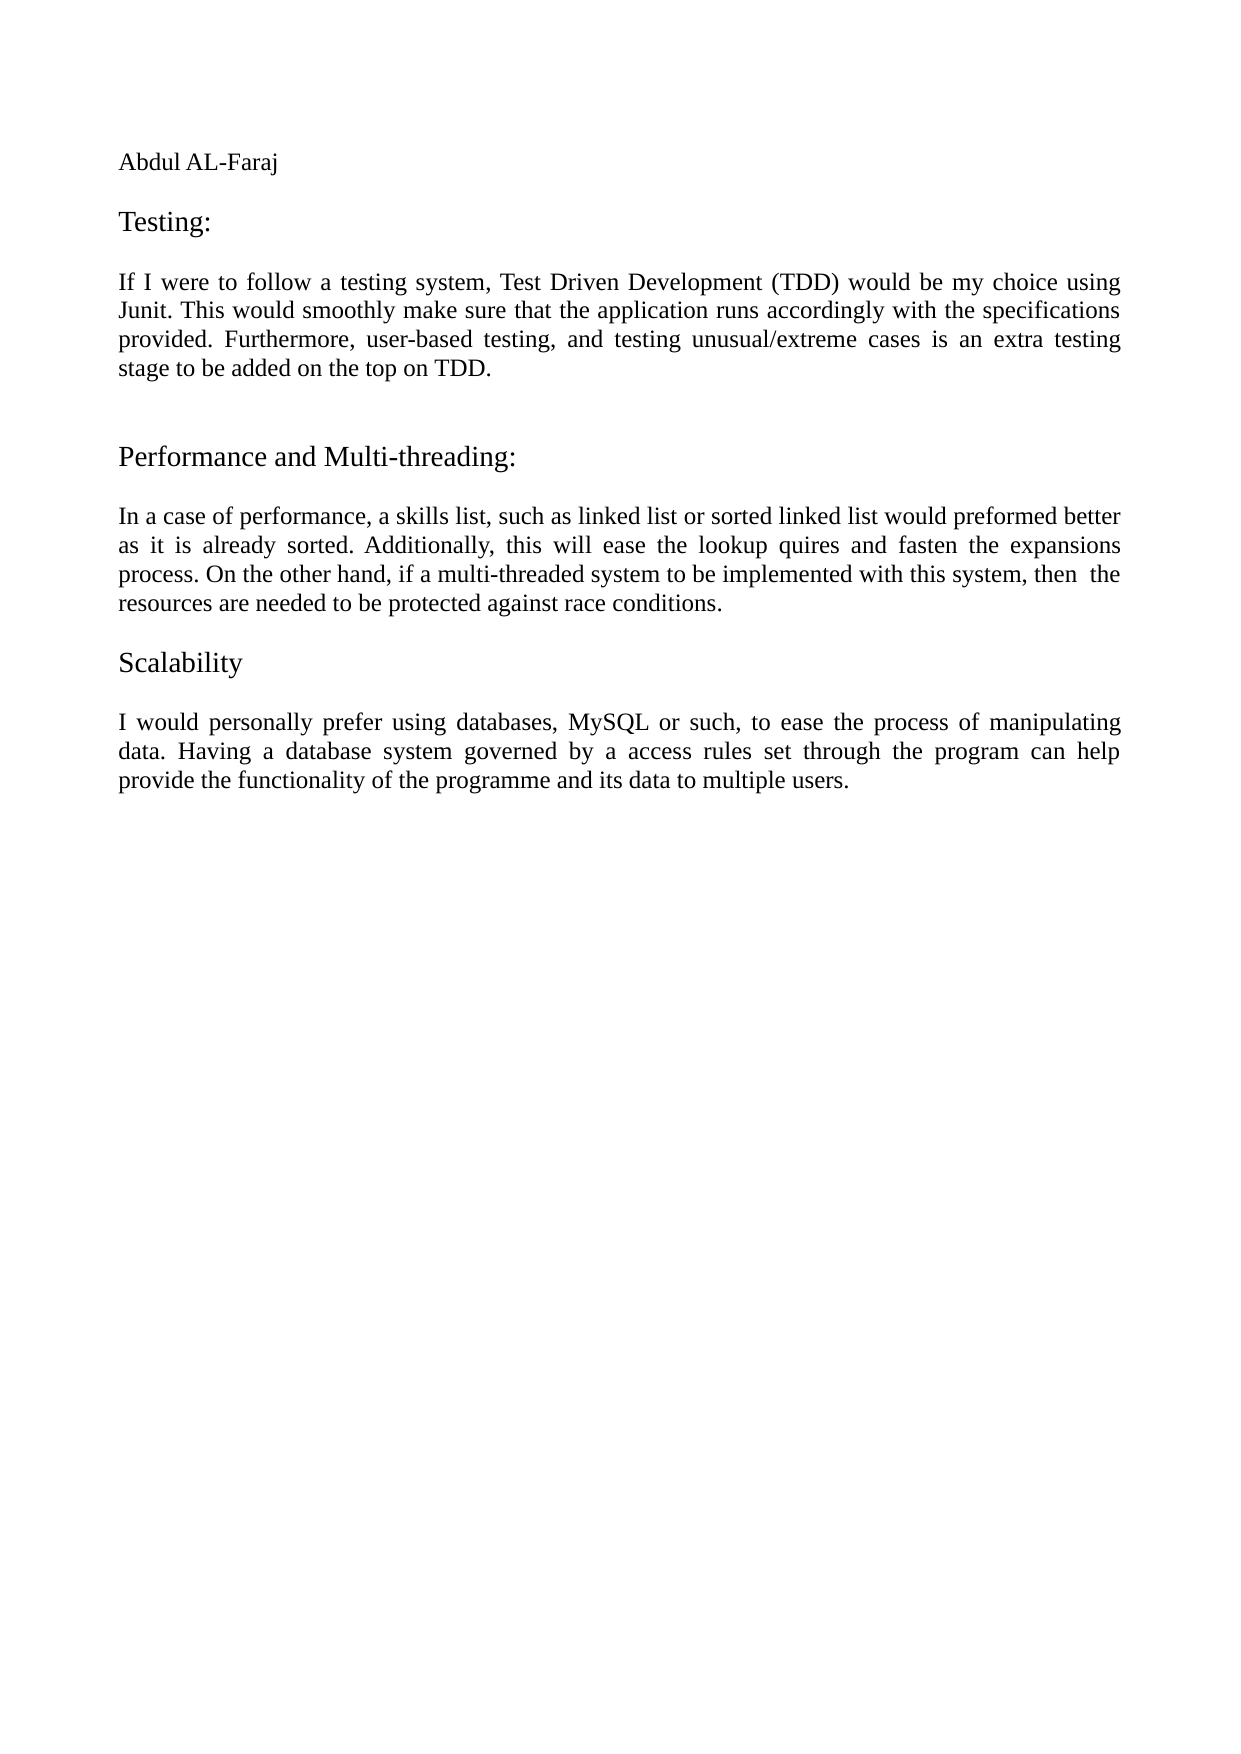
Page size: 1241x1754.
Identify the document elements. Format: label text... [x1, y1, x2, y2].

text Abdul AL-Faraj [118, 147, 1122, 176]
text In a case of performance, a skills list, such as linked list or sorted linked list would preformed better as it is already sorted. Additionally, this will ease the lookup quires and fasten the expansions process. On the other hand, if a multi-threaded system to be implemented with this system, then the resources are needed to be protected against race conditions. [118, 501, 1122, 616]
text Testing: [118, 204, 1122, 238]
text I would personally prefer using databases, MySQL or such, to ease the process of manipulating data. Having a database system governed by a access rules set through the program can help provide the functionality of the programme and its data to multiple users. [118, 707, 1122, 794]
text If I were to follow a testing system, Test Driven Development (TDD) would be my choice using Junit. This would smoothly make sure that the application runs accordingly with the specifications provided. Furthermore, user-based testing, and testing unusual/extreme cases is an extra testing stage to be added on the top on TDD. [118, 267, 1122, 382]
text Scalability [118, 645, 1122, 679]
text Performance and Multi-threading: [118, 439, 1122, 473]
